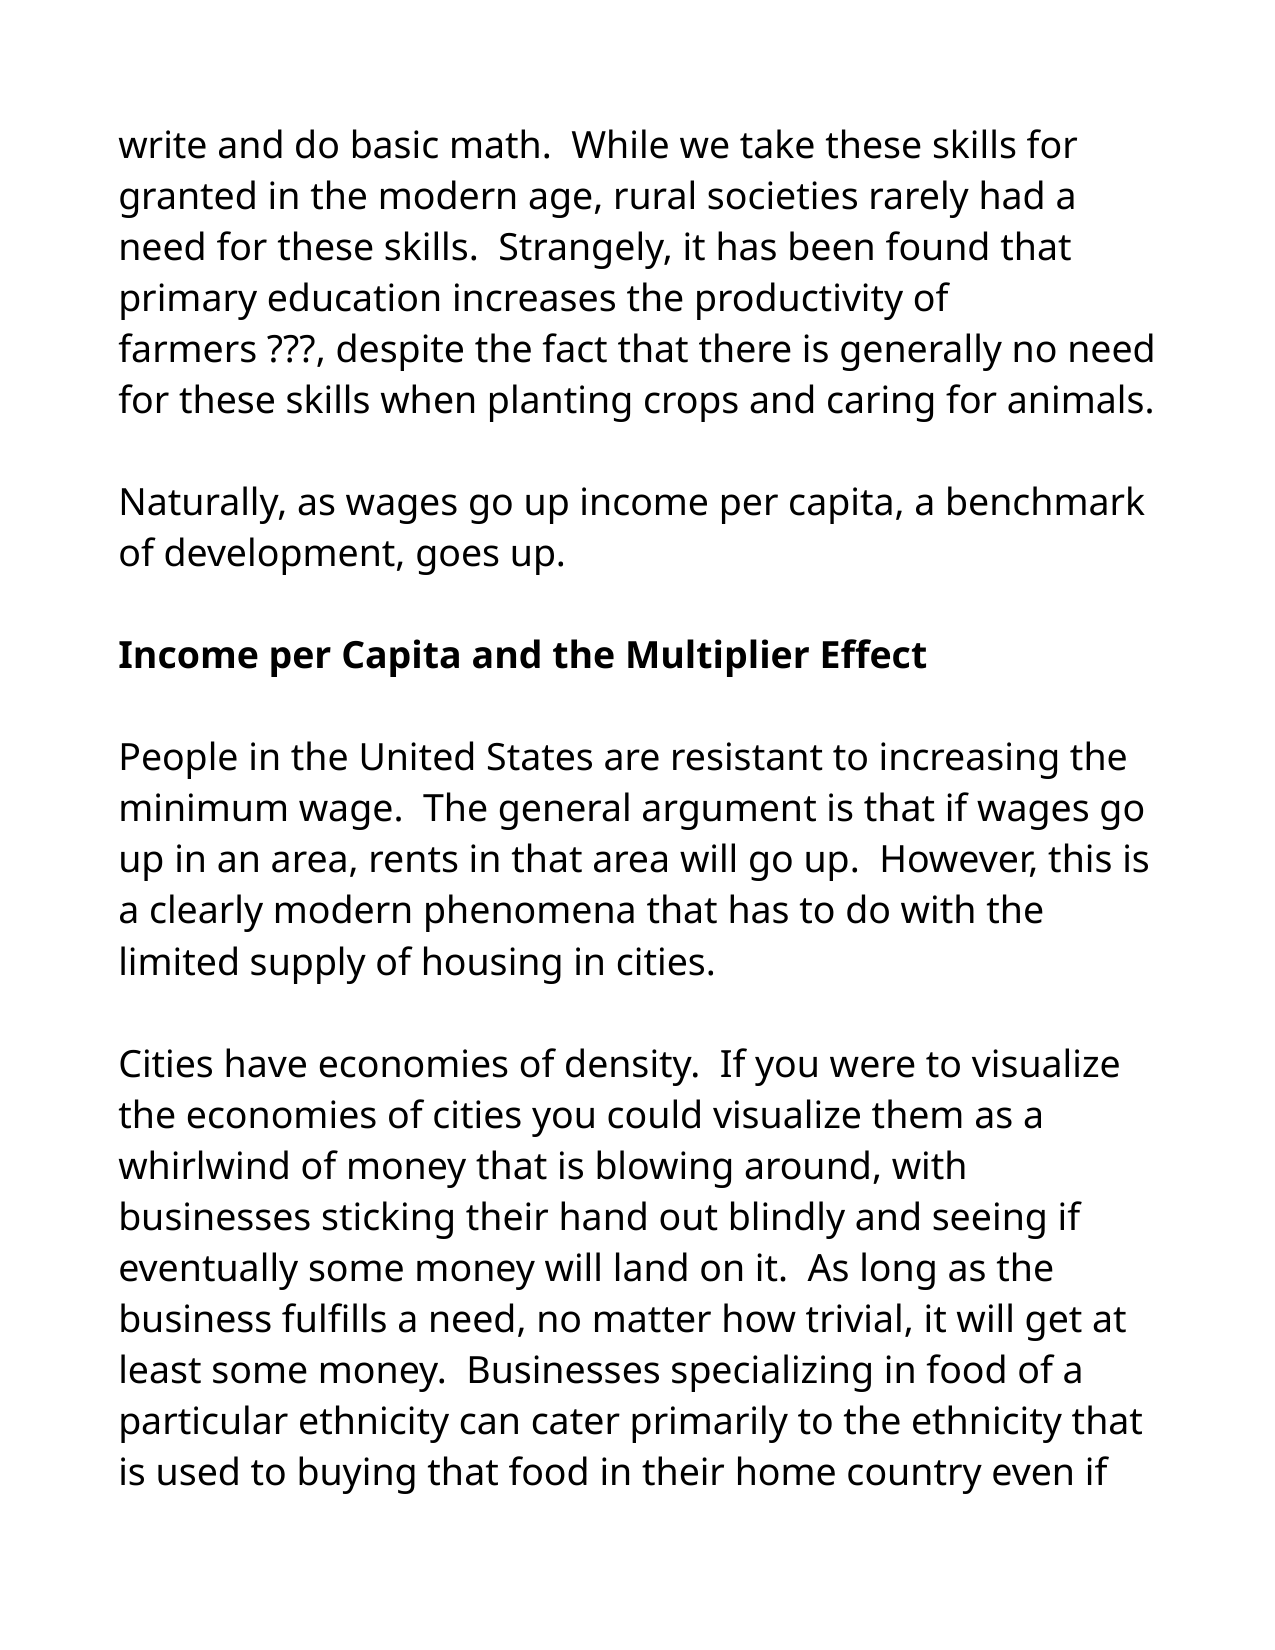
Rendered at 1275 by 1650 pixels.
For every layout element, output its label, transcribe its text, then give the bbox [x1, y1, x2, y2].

text Income per Capita and the Multiplier Effect [118, 628, 1157, 679]
text People in the United States are resistant to increasing the minimum wage. The general argument is that if wages go up in an area, rents in that area will go up. However, this is a clearly modern phenomena that has to do with the limited supply of housing in cities. [118, 731, 1157, 986]
text Naturally, as wages go up income per capita, a benchmark of development, goes up. [118, 475, 1157, 577]
text write and do basic math. While we take these skills for granted in the modern age, rural societies rarely had a need for these skills. Strangely, it has been found that primary education increases the productivity of farmers ???, despite the fact that there is generally no need for these skills when planting crops and caring for animals. [118, 118, 1157, 424]
text Cities have economies of density. If you were to visualize the economies of cities you could visualize them as a whirlwind of money that is blowing around, with businesses sticking their hand out blindly and seeing if eventually some money will land on it. As long as the business fulfills a need, no matter how trivial, it will get at least some money. Businesses specializing in food of a particular ethnicity can cater primarily to the ethnicity that is used to buying that food in their home country even if [118, 1037, 1157, 1496]
